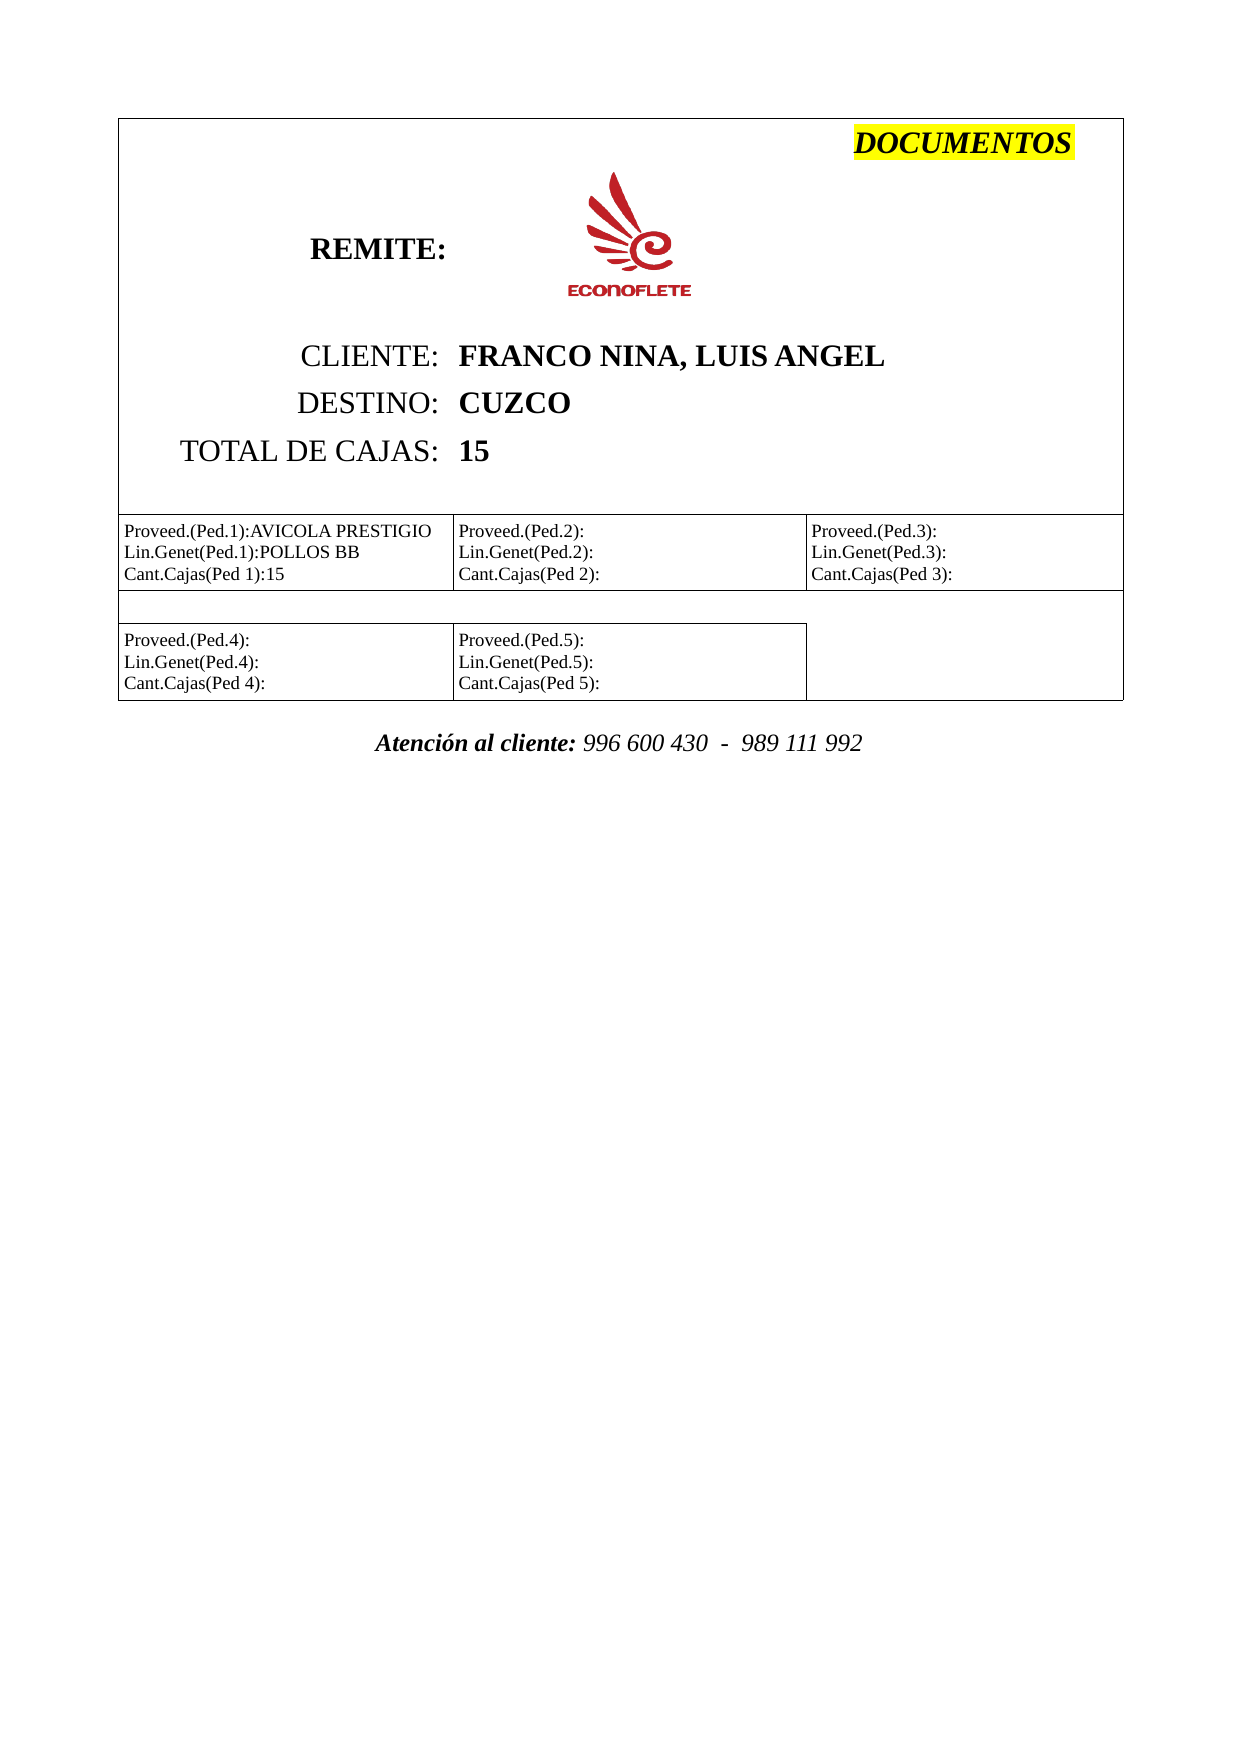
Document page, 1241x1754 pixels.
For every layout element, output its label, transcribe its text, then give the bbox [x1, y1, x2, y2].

table_cell [807, 623, 1123, 699]
table_cell Proveed.(Ped.1):AVICOLA PRESTIGIO Lin.Genet(Ped.1):POLLOS BB Cant.Cajas(Ped 1):15 [119, 515, 453, 590]
table_cell DESTINO: [119, 379, 453, 426]
table_cell CUZCO [453, 379, 806, 426]
table_cell [119, 591, 453, 623]
table_cell [453, 474, 806, 514]
table_cell Proveed.(Ped.3): Lin.Genet(Ped.3): Cant.Cajas(Ped 3): [807, 515, 1123, 590]
table_cell 15 [453, 426, 1123, 474]
table_header DOCUMENTOS [806, 119, 1123, 166]
table_header [119, 119, 453, 166]
table_cell REMITE: [119, 166, 453, 332]
text Atención al cliente: 996 600 430 - 989 111 992 [118, 728, 1122, 757]
table_cell [453, 591, 806, 623]
table_cell FRANCO NINA, LUIS ANGEL [453, 332, 1123, 379]
table_cell [119, 474, 453, 514]
table_cell Proveed.(Ped.4): Lin.Genet(Ped.4): Cant.Cajas(Ped 4): [119, 624, 453, 699]
table_cell [806, 166, 1123, 332]
table_cell Proveed.(Ped.5): Lin.Genet(Ped.5): Cant.Cajas(Ped 5): [454, 624, 806, 699]
table_cell CLIENTE: [119, 332, 453, 379]
table_cell [453, 166, 806, 332]
table_cell Proveed.(Ped.2): Lin.Genet(Ped.2): Cant.Cajas(Ped 2): [454, 515, 806, 590]
picture [552, 171, 707, 297]
table_cell [806, 474, 1123, 514]
table_cell [806, 591, 1123, 623]
table_cell [806, 379, 1123, 426]
table_cell TOTAL DE CAJAS: [119, 426, 453, 474]
table_header [453, 119, 806, 166]
